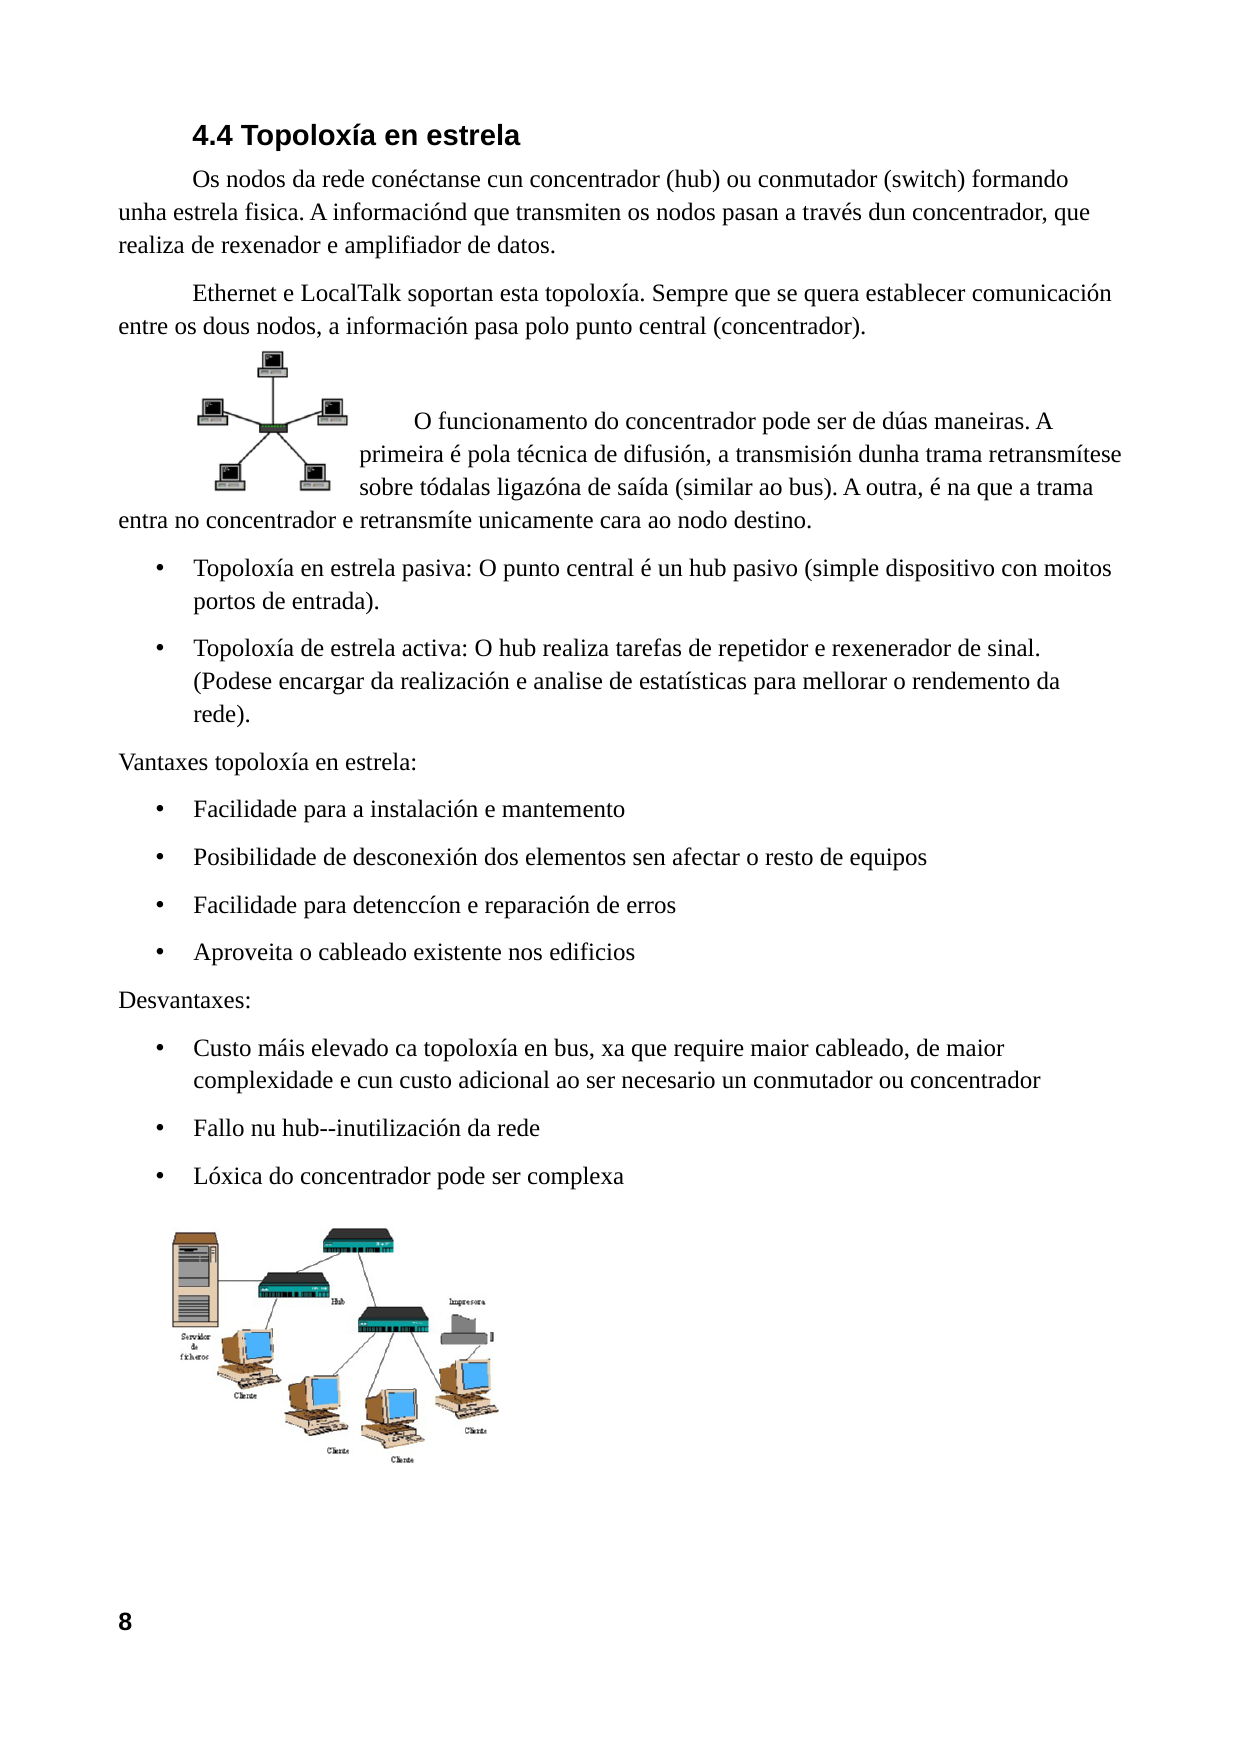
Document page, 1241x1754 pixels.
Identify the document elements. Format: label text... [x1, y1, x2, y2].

list Facilidade para detenccíon e reparación de erros [156, 890, 1122, 918]
subtitle 4.4 Topoloxía en estrela [118, 118, 1122, 152]
list Posibilidade de desconexión dos elementos sen afectar o resto de equipos [156, 842, 1122, 871]
list Topoloxía de estrela activa: O hub realiza tarefas de repetidor e rexenerador de sinal. (Podese encargar da realización e analise de estatísticas para mellorar o rendemento da rede). [156, 633, 1122, 728]
picture [166, 1194, 506, 1466]
list Fallo nu hub--inutilización da rede [156, 1113, 1122, 1142]
text Ethernet e LocalTalk soportan esta topoloxía. Sempre que se quera establecer comunicación entre os dous nodos, a información pasa polo punto central (concentrador). [118, 278, 1122, 339]
text Os nodos da rede conéctanse cun concentrador (hub) ou conmutador (switch) formando unha estrela fisica. A informaciónd que transmiten os nodos pasan a través dun concentrador, que realiza de rexenador e amplifiador de datos. [118, 164, 1122, 259]
picture [190, 342, 360, 498]
list Custo máis elevado ca topoloxía en bus, xa que require maior cableado, de maior complexidade e cun custo adicional ao ser necesario un conmutador ou concentrador [156, 1033, 1122, 1094]
list Aproveita o cableado existente nos edificios [156, 937, 1122, 966]
text Desvantaxes: [118, 985, 1122, 1014]
list Lóxica do concentrador pode ser complexa [156, 1161, 1122, 1189]
text O funcionamento do concentrador pode ser de dúas maneiras. A primeira é pola técnica de difusión, a transmisión dunha trama retransmítese sobre tódalas ligazóna de saída (similar ao bus). A outra, é na que a trama entra no concentrador e retransmíte unicamente cara ao nodo destino. [118, 406, 1122, 534]
list Topoloxía en estrela pasiva: O punto central é un hub pasivo (simple dispositivo con moitos portos de entrada). [156, 553, 1122, 614]
list Facilidade para a instalación e mantemento [156, 794, 1122, 823]
text Vantaxes topoloxía en estrela: [118, 747, 1122, 776]
